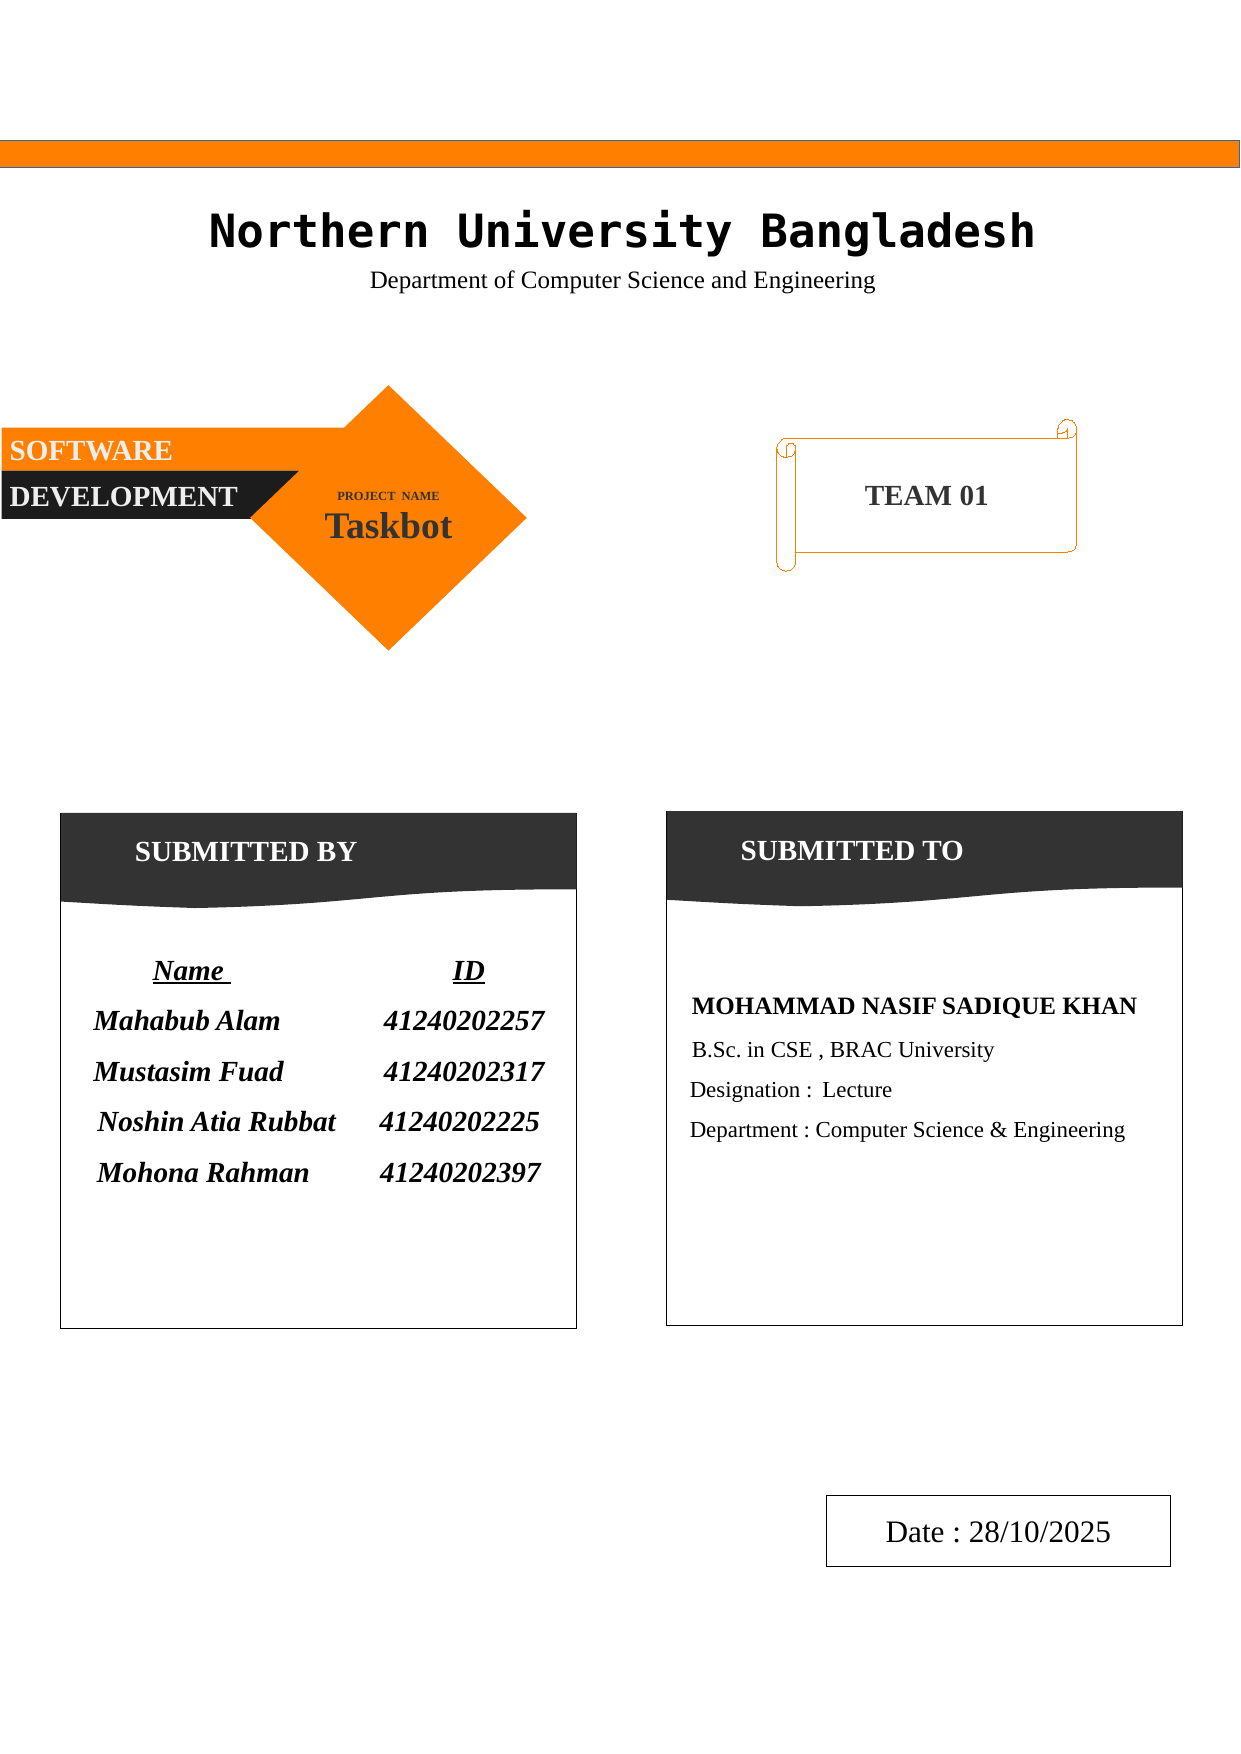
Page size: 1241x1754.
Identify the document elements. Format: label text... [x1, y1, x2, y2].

text Department of Computer Science and Engineering [64, 266, 1181, 294]
text Northern University Bangladesh [64, 204, 1181, 258]
